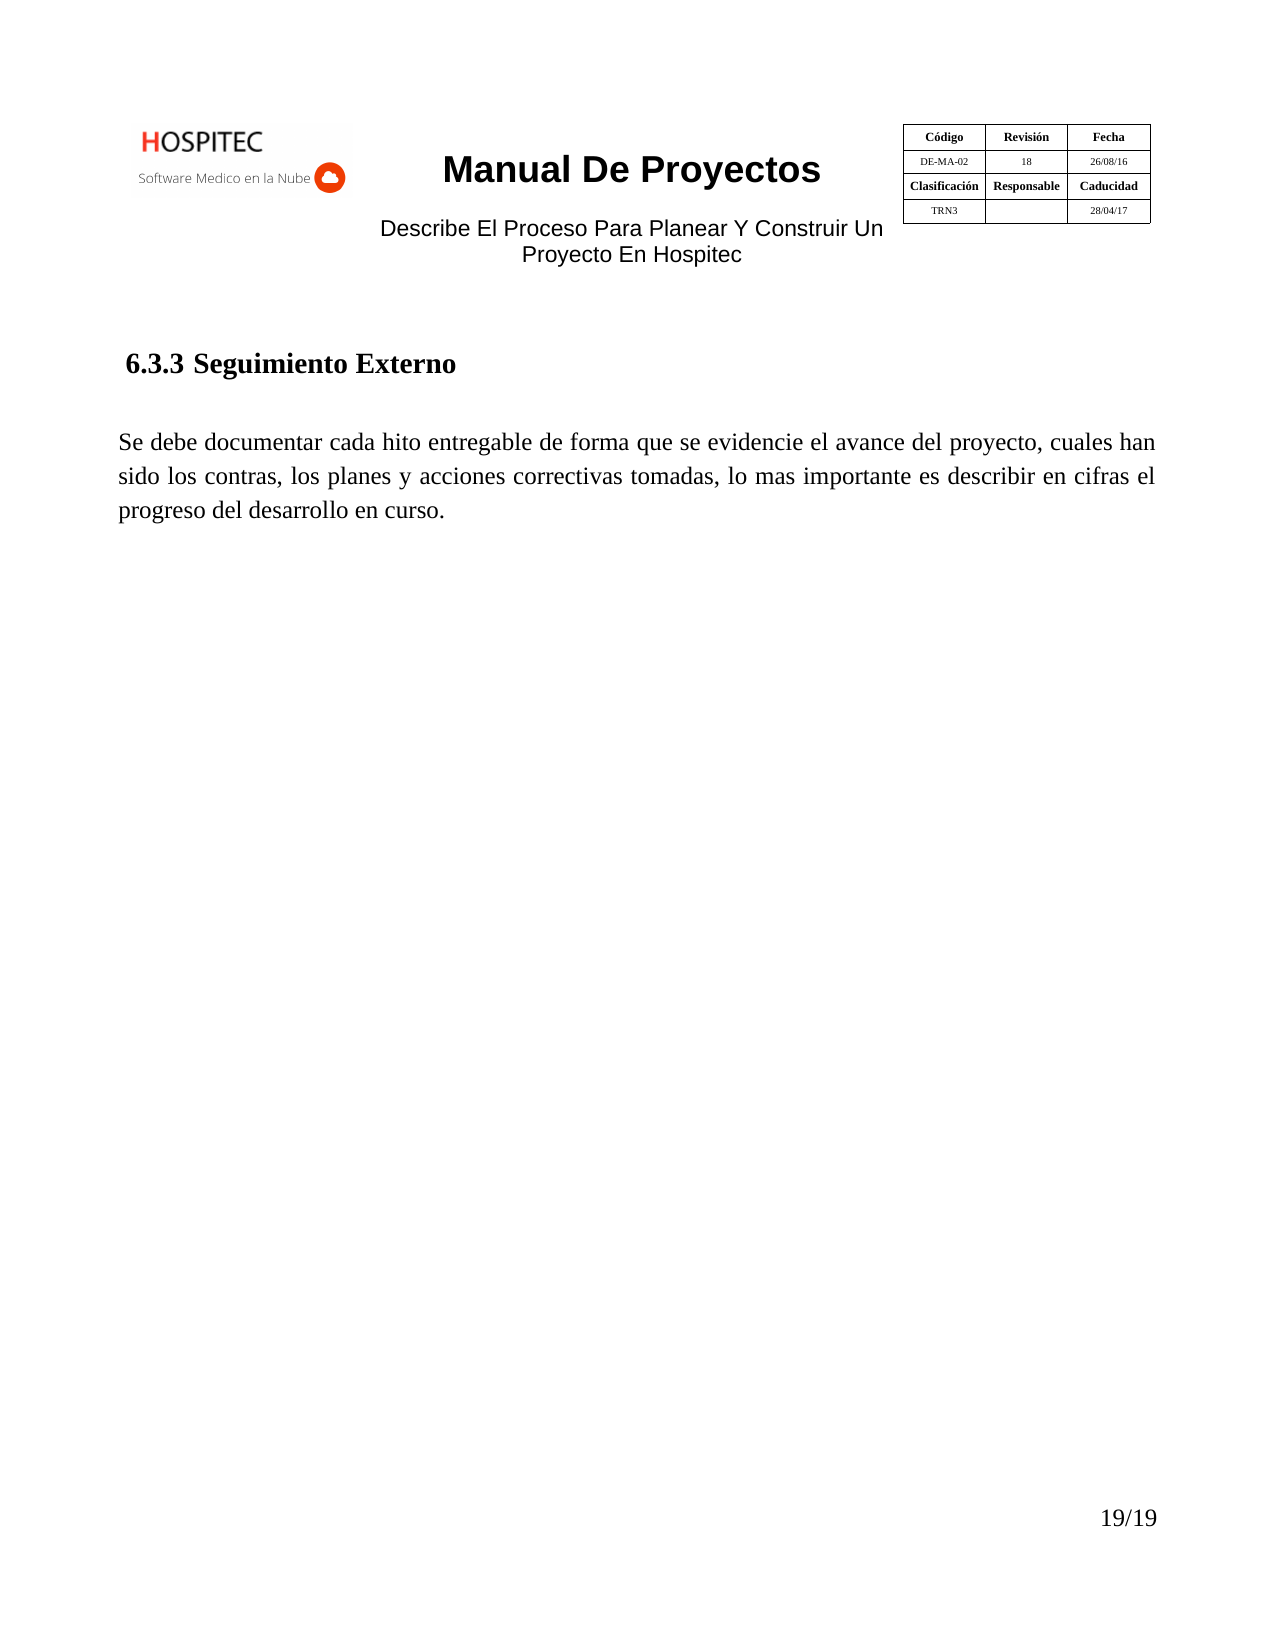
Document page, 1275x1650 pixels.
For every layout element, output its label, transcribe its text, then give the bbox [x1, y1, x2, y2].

text Se debe documentar cada hito entregable de forma que se evidencie el avance del proyecto, cuales han sido los contras, los planes y acciones correctivas tomadas, lo mas importante es describir en cifras el progreso del desarrollo en curso. [118, 427, 1157, 524]
subtitle Seguimiento Externo [118, 346, 1157, 380]
picture [131, 123, 353, 198]
